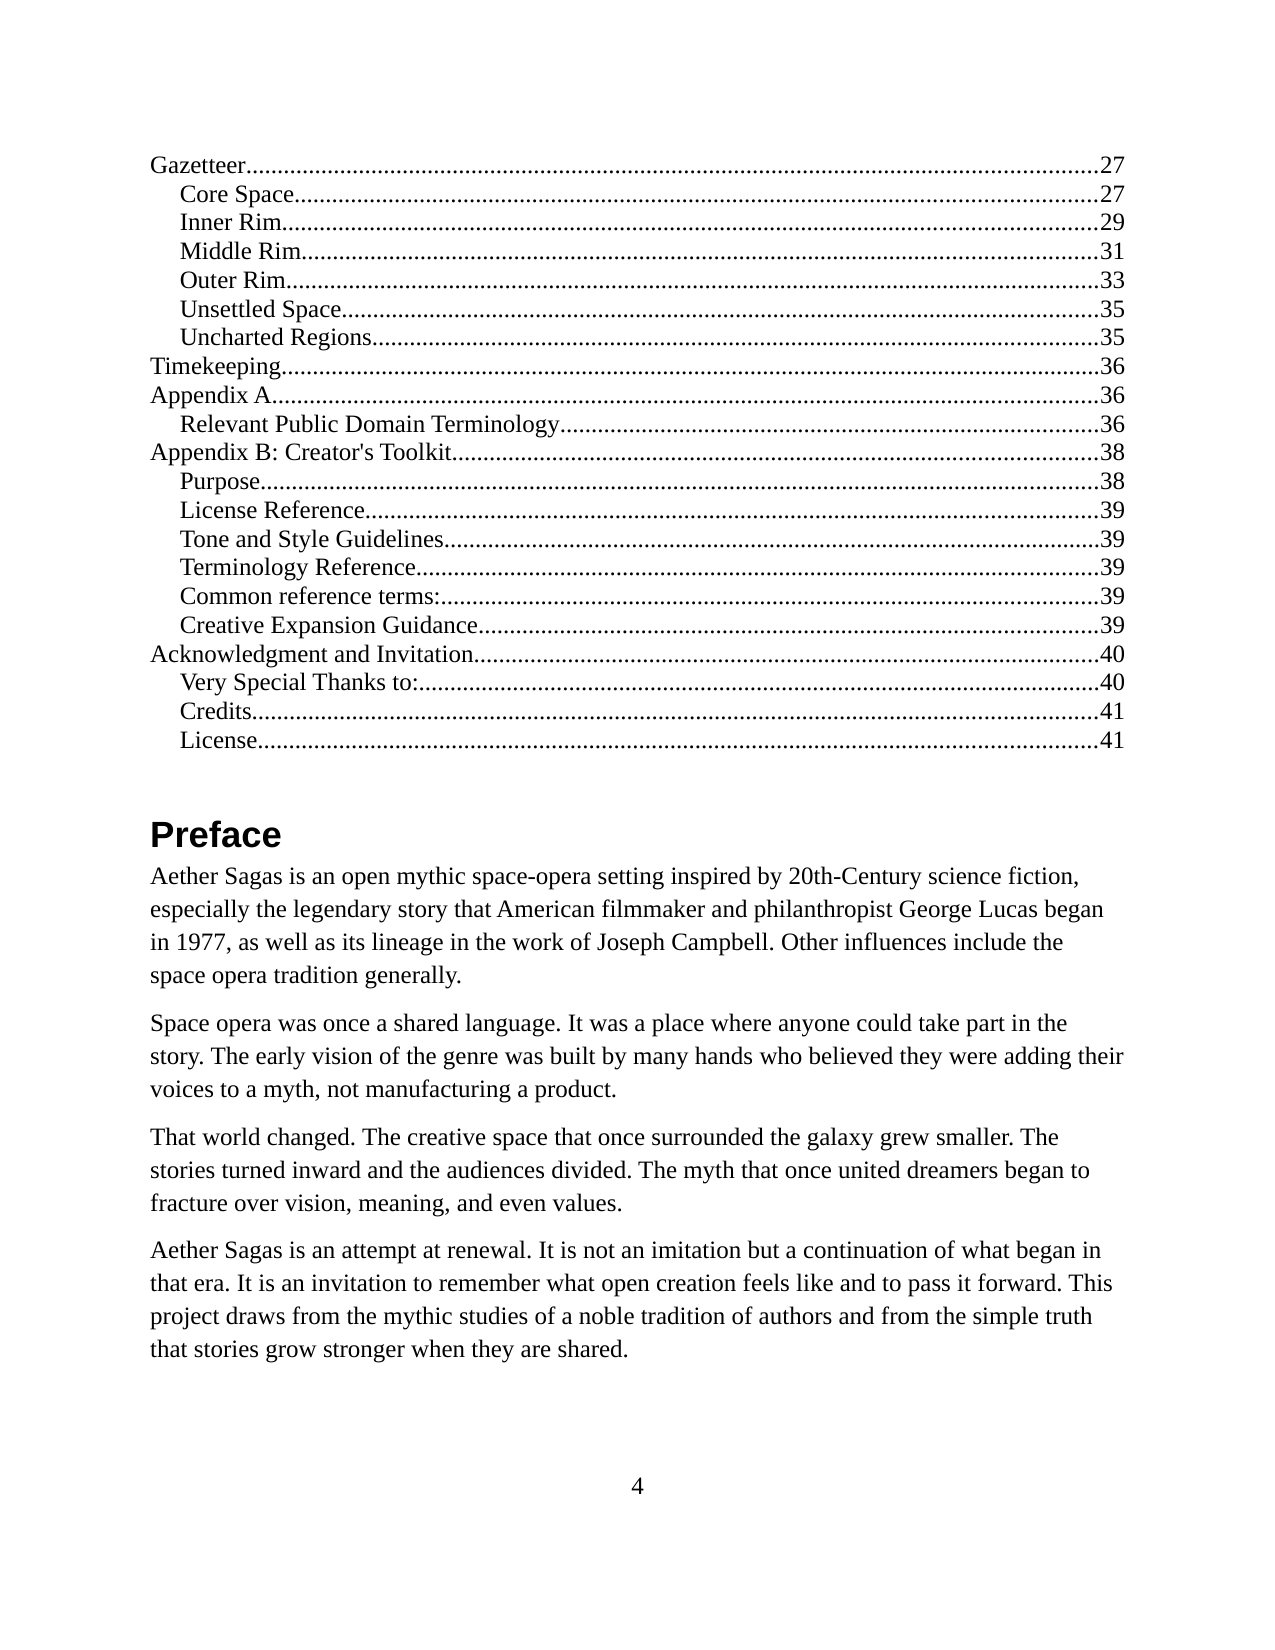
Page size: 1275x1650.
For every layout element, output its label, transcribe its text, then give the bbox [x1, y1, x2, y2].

text Creative Expansion Guidance 39 [179, 610, 1125, 639]
subtitle Preface [150, 813, 1125, 855]
text Appendix A 36 [150, 380, 1125, 409]
text Purpose 38 [179, 466, 1125, 495]
text Inner Rim 29 [179, 207, 1125, 236]
text License 41 [179, 725, 1125, 754]
text Aether Sagas is an open mythic space-opera setting inspired by 20th-Century science fiction, especially the legendary story that American filmmaker and philanthropist George Lucas began in 1977, as well as its lineage in the work of Joseph Campbell. Other influences include the space opera tradition generally. [150, 861, 1125, 989]
text Terminology Reference 39 [179, 552, 1125, 581]
text Acknowledgment and Invitation 40 [150, 639, 1125, 667]
text That world changed. The creative space that once surrounded the galaxy grew smaller. The stories turned inward and the audiences divided. The myth that once united dreamers began to fracture over vision, meaning, and even values. [150, 1122, 1125, 1216]
text Very Special Thanks to: 40 [179, 667, 1125, 696]
text Timekeeping 36 [150, 351, 1125, 380]
text Middle Rim 31 [179, 236, 1125, 265]
text Tone and Style Guidelines 39 [179, 524, 1125, 552]
text Unsettled Space 35 [179, 294, 1125, 322]
text Relevant Public Domain Terminology 36 [179, 409, 1125, 437]
text License Reference 39 [179, 495, 1125, 524]
text Uncharted Regions 35 [179, 322, 1125, 351]
text Space opera was once a shared language. It was a place where anyone could take part in the story. The early vision of the genre was built by many hands who believed they were adding their voices to a myth, not manufacturing a product. [150, 1008, 1125, 1103]
text Outer Rim 33 [179, 265, 1125, 294]
text Core Space 27 [179, 179, 1125, 207]
text Gazetteer 27 [150, 150, 1125, 179]
text Aether Sagas is an attempt at renewal. It is not an imitation but a continuation of what began in that era. It is an invitation to remember what open creation feels like and to pass it forward. This project draws from the mythic studies of a noble tradition of authors and from the simple truth that stories grow stronger when they are shared. [150, 1235, 1125, 1363]
text Credits 41 [179, 696, 1125, 725]
text Common reference terms: 39 [179, 581, 1125, 610]
text Appendix B: Creator's Toolkit 38 [150, 437, 1125, 466]
